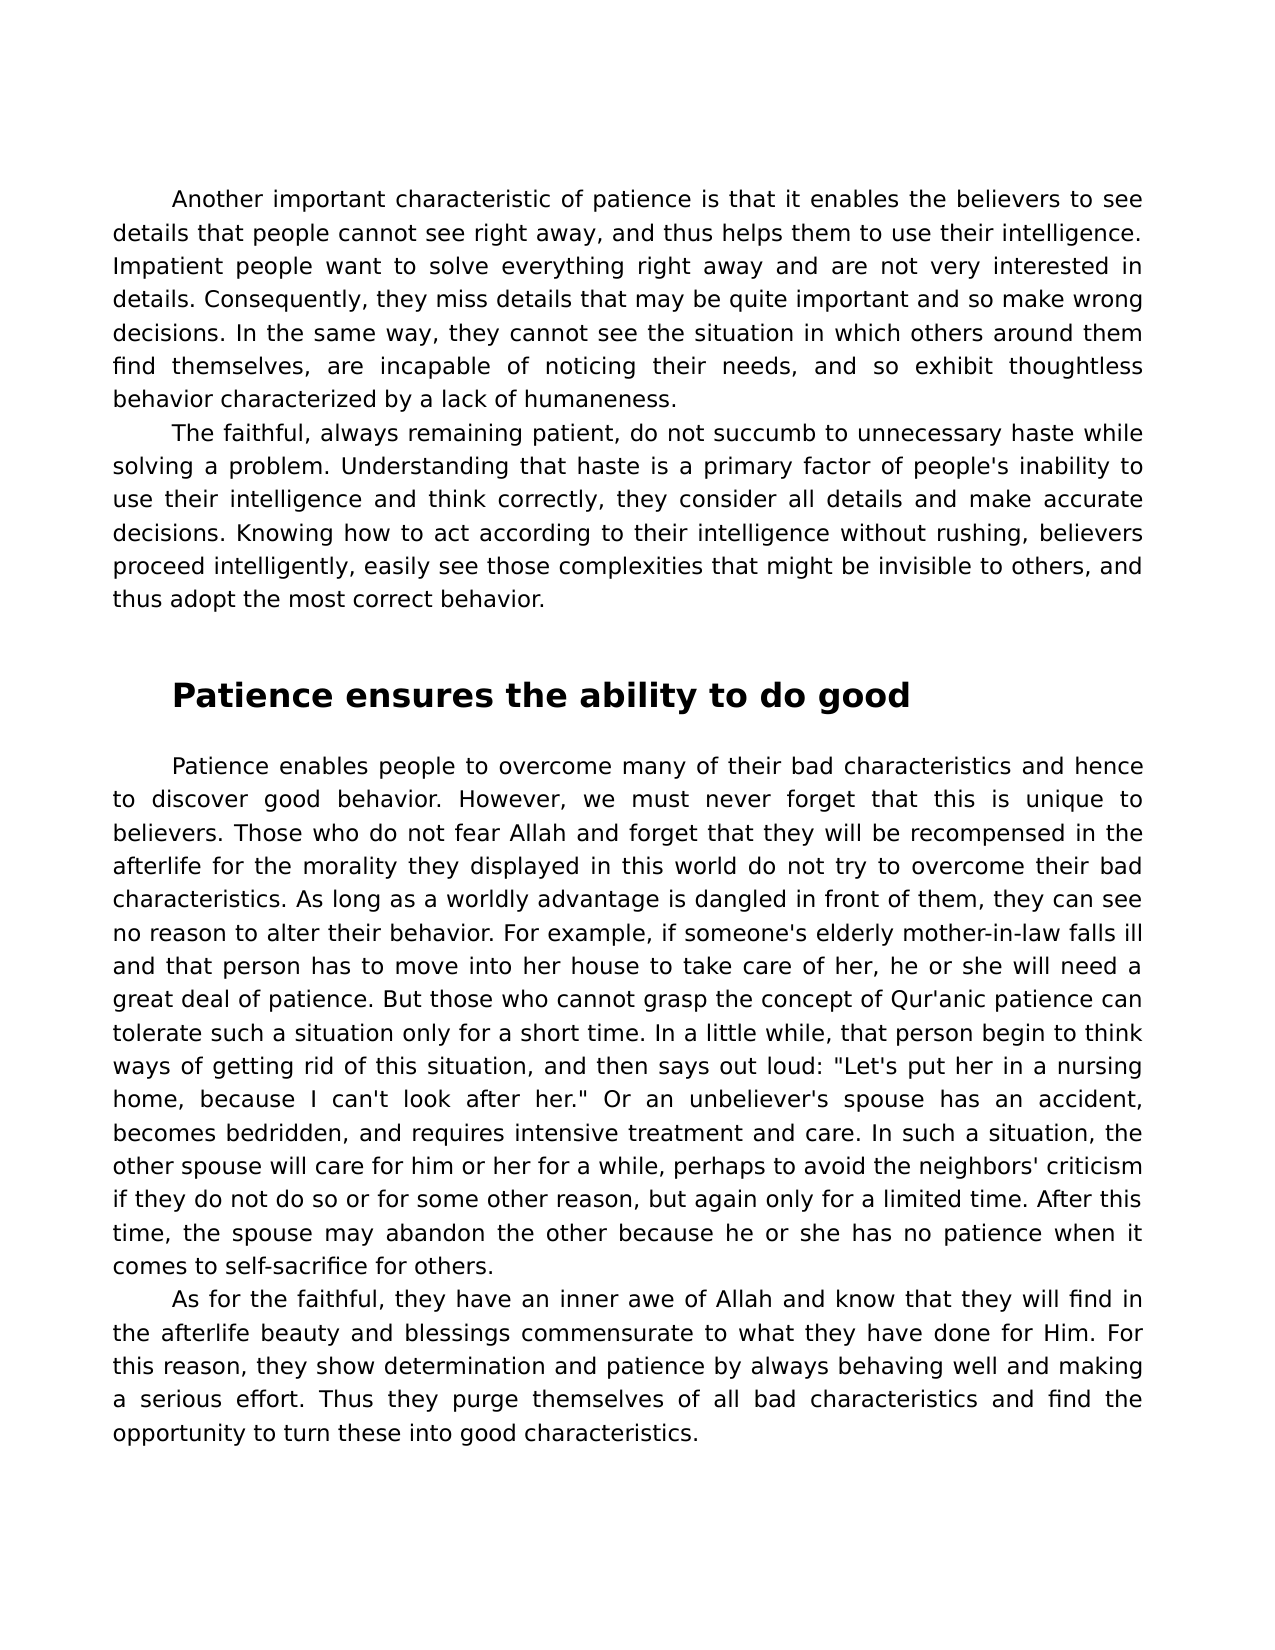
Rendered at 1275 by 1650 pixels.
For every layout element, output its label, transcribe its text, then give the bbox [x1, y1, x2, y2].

text The faithful, always remaining patient, do not succumb to unnecessary haste while solving a problem. Understanding that haste is a primary factor of people's inability to use their intelligence and think correctly, they consider all details and make accurate decisions. Knowing how to act according to their intelligence without rushing, believers proceed intelligently, easily see those complexities that might be invisible to others, and thus adopt the most correct behavior. [112, 414, 1145, 614]
text As for the faithful, they have an inner awe of Allah and know that they will find in the afterlife beauty and blessings commensurate to what they have done for Him. For this reason, they show determination and patience by always behaving well and making a serious effort. Thus they purge themselves of all bad characteristics and find the opportunity to turn these into good characteristics. [112, 1281, 1145, 1448]
text Patience ensures the ability to do good [112, 681, 1145, 714]
text Another important characteristic of patience is that it enables the believers to see details that people cannot see right away, and thus helps them to use their intelligence. Impatient people want to solve everything right away and are not very interested in details. Consequently, they miss details that may be quite important and so make wrong decisions. In the same way, they cannot see the situation in which others around them find themselves, are incapable of noticing their needs, and so exhibit thoughtless behavior characterized by a lack of humaneness. [112, 181, 1145, 414]
text Patience enables people to overcome many of their bad characteristics and hence to discover good behavior. However, we must never forget that this is unique to believers. Those who do not fear Allah and forget that they will be recompensed in the afterlife for the morality they displayed in this world do not try to overcome their bad characteristics. As long as a worldly advantage is dangled in front of them, they can see no reason to alter their behavior. For example, if someone's elderly mother-in-law falls ill and that person has to move into her house to take care of her, he or she will need a great deal of patience. But those who cannot grasp the concept of Qur'anic patience can tolerate such a situation only for a short time. In a little while, that person begin to think ways of getting rid of this situation, and then says out loud: "Let's put her in a nursing home, because I can't look after her." Or an unbeliever's spouse has an accident, becomes bedridden, and requires intensive treatment and care. In such a situation, the other spouse will care for him or her for a while, perhaps to avoid the neighbors' criticism if they do not do so or for some other reason, but again only for a limited time. After this time, the spouse may abandon the other because he or she has no patience when it comes to self-sacrifice for others. [112, 748, 1145, 1281]
